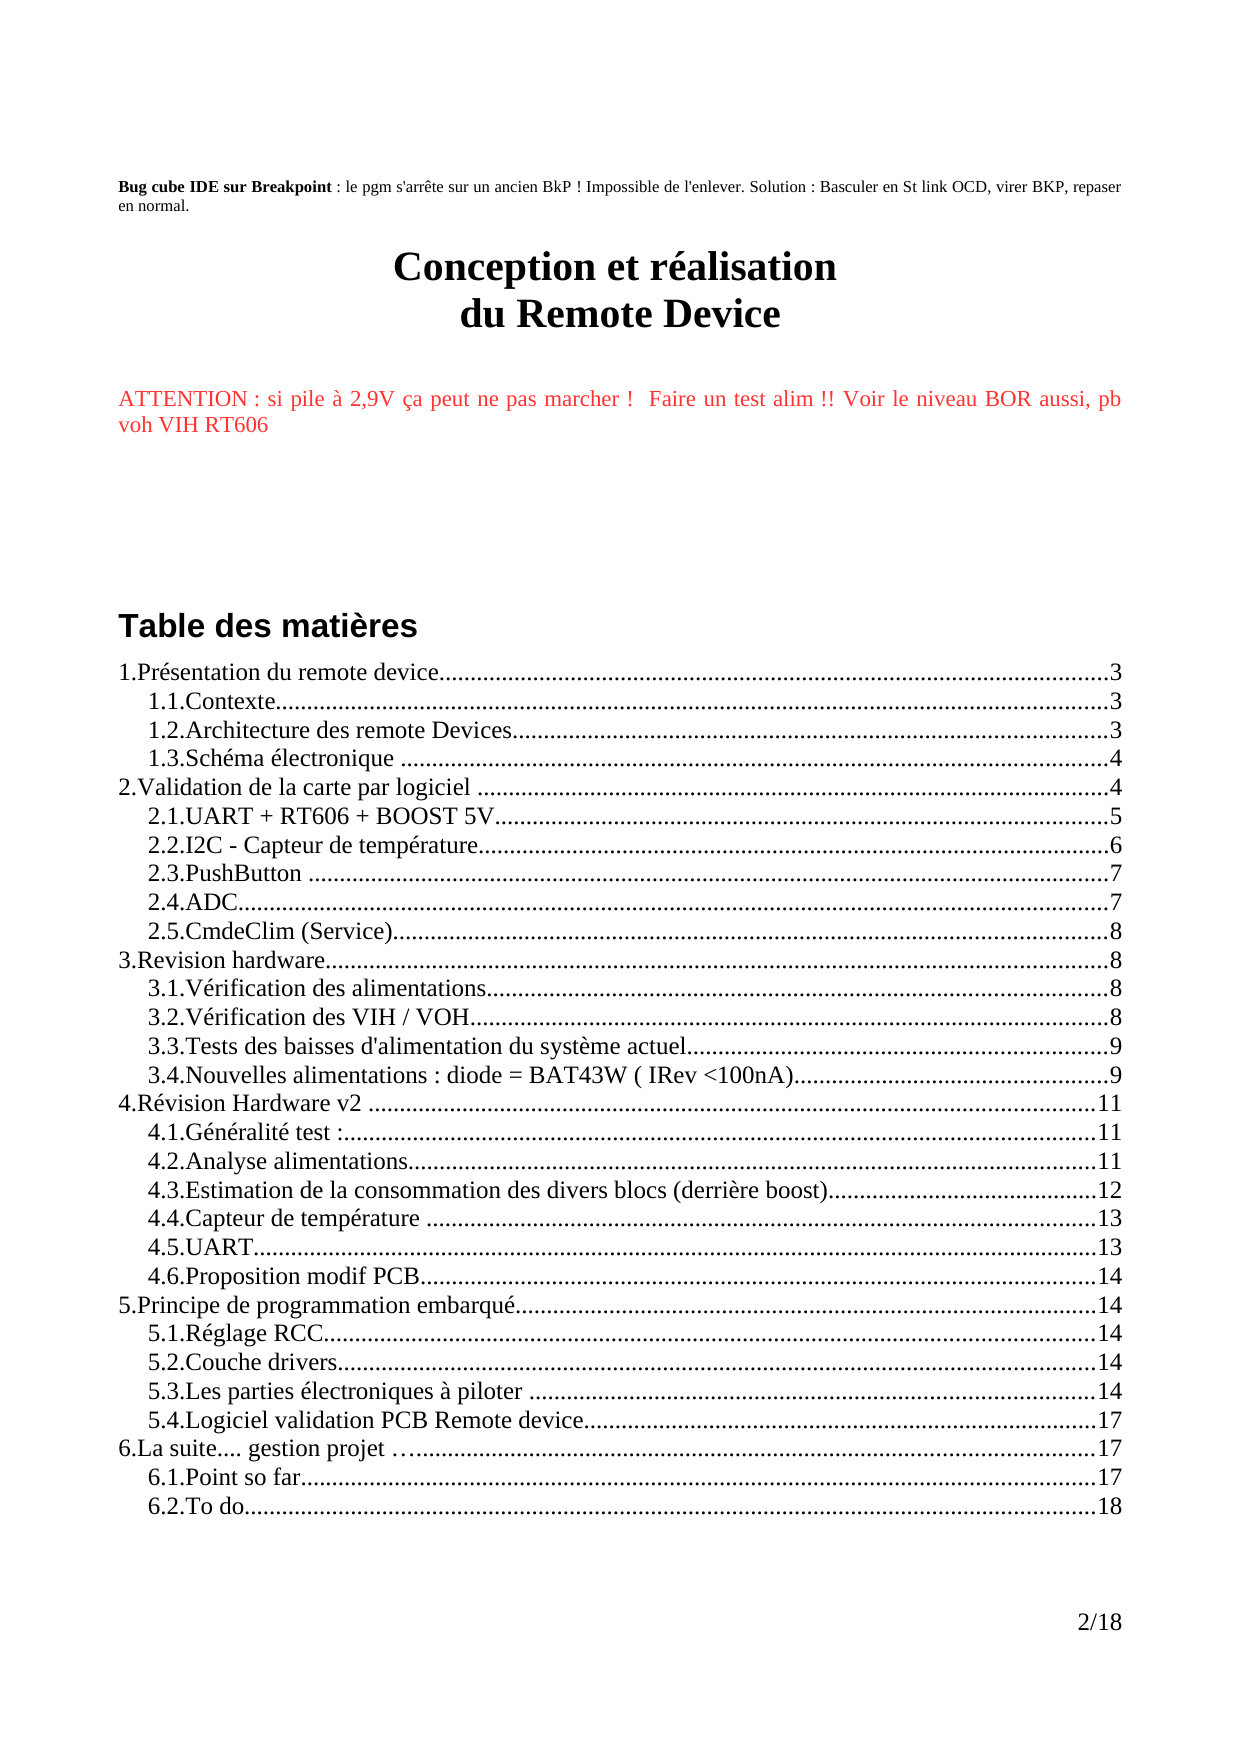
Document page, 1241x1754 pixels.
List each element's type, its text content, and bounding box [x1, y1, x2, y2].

text Bug cube IDE sur Breakpoint : le pgm s'arrête sur un ancien BkP ! Impossible de l'enlever. Solution : Basculer en St link OCD, virer BKP, repaser en normal. [118, 176, 1122, 215]
text 3.Revision hardware 8 [118, 945, 1122, 973]
text 5.4.Logiciel validation PCB Remote device 17 [148, 1405, 1122, 1433]
text 4.6.Proposition modif PCB 14 [148, 1261, 1122, 1290]
text du Remote Device [118, 289, 1122, 337]
text 1.2.Architecture des remote Devices 3 [148, 715, 1122, 743]
text 4.4.Capteur de température 13 [148, 1203, 1122, 1232]
text 4.5.UART 13 [148, 1232, 1122, 1261]
text Conception et réalisation [118, 241, 1122, 289]
text 6.2.To do 18 [148, 1491, 1122, 1520]
text 4.2.Analyse alimentations 11 [148, 1146, 1122, 1175]
text 3.3.Tests des baisses d'alimentation du système actuel 9 [148, 1031, 1122, 1060]
text 4.Révision Hardware v2 11 [118, 1088, 1122, 1117]
text 3.4.Nouvelles alimentations : diode = BAT43W ( IRev <100nA) 9 [148, 1060, 1122, 1088]
text 1.3.Schéma électronique 4 [148, 743, 1122, 772]
text 6.La suite.... gestion projet …. 17 [118, 1433, 1122, 1462]
text 5.Principe de programmation embarqué 14 [118, 1290, 1122, 1318]
text 4.3.Estimation de la consommation des divers blocs (derrière boost) 12 [148, 1175, 1122, 1203]
text 2.1.UART + RT606 + BOOST 5V 5 [148, 801, 1122, 830]
text 6.1.Point so far.... 17 [148, 1462, 1122, 1491]
text 4.1.Généralité test : 11 [148, 1117, 1122, 1146]
text 3.1.Vérification des alimentations 8 [148, 973, 1122, 1002]
text 2.5.CmdeClim (Service) 8 [148, 916, 1122, 945]
text 2.Validation de la carte par logiciel 4 [118, 772, 1122, 801]
text 5.3.Les parties électroniques à piloter 14 [148, 1376, 1122, 1405]
subtitle Table des matières [118, 606, 1122, 645]
text 5.2.Couche drivers 14 [148, 1347, 1122, 1376]
text 2.2.I2C - Capteur de température 6 [148, 830, 1122, 858]
text ATTENTION : si pile à 2,9V ça peut ne pas marcher ! Faire un test alim !! Voir le niveau BOR aussi, pb voh VIH RT606 [118, 385, 1122, 437]
text 1.Présentation du remote device 3 [118, 657, 1122, 686]
text 3.2.Vérification des VIH / VOH 8 [148, 1002, 1122, 1031]
text 2.3.PushButton 7 [148, 858, 1122, 887]
text 2.4.ADC 7 [148, 887, 1122, 916]
text 5.1.Réglage RCC 14 [148, 1318, 1122, 1347]
text 1.1.Contexte 3 [148, 686, 1122, 715]
